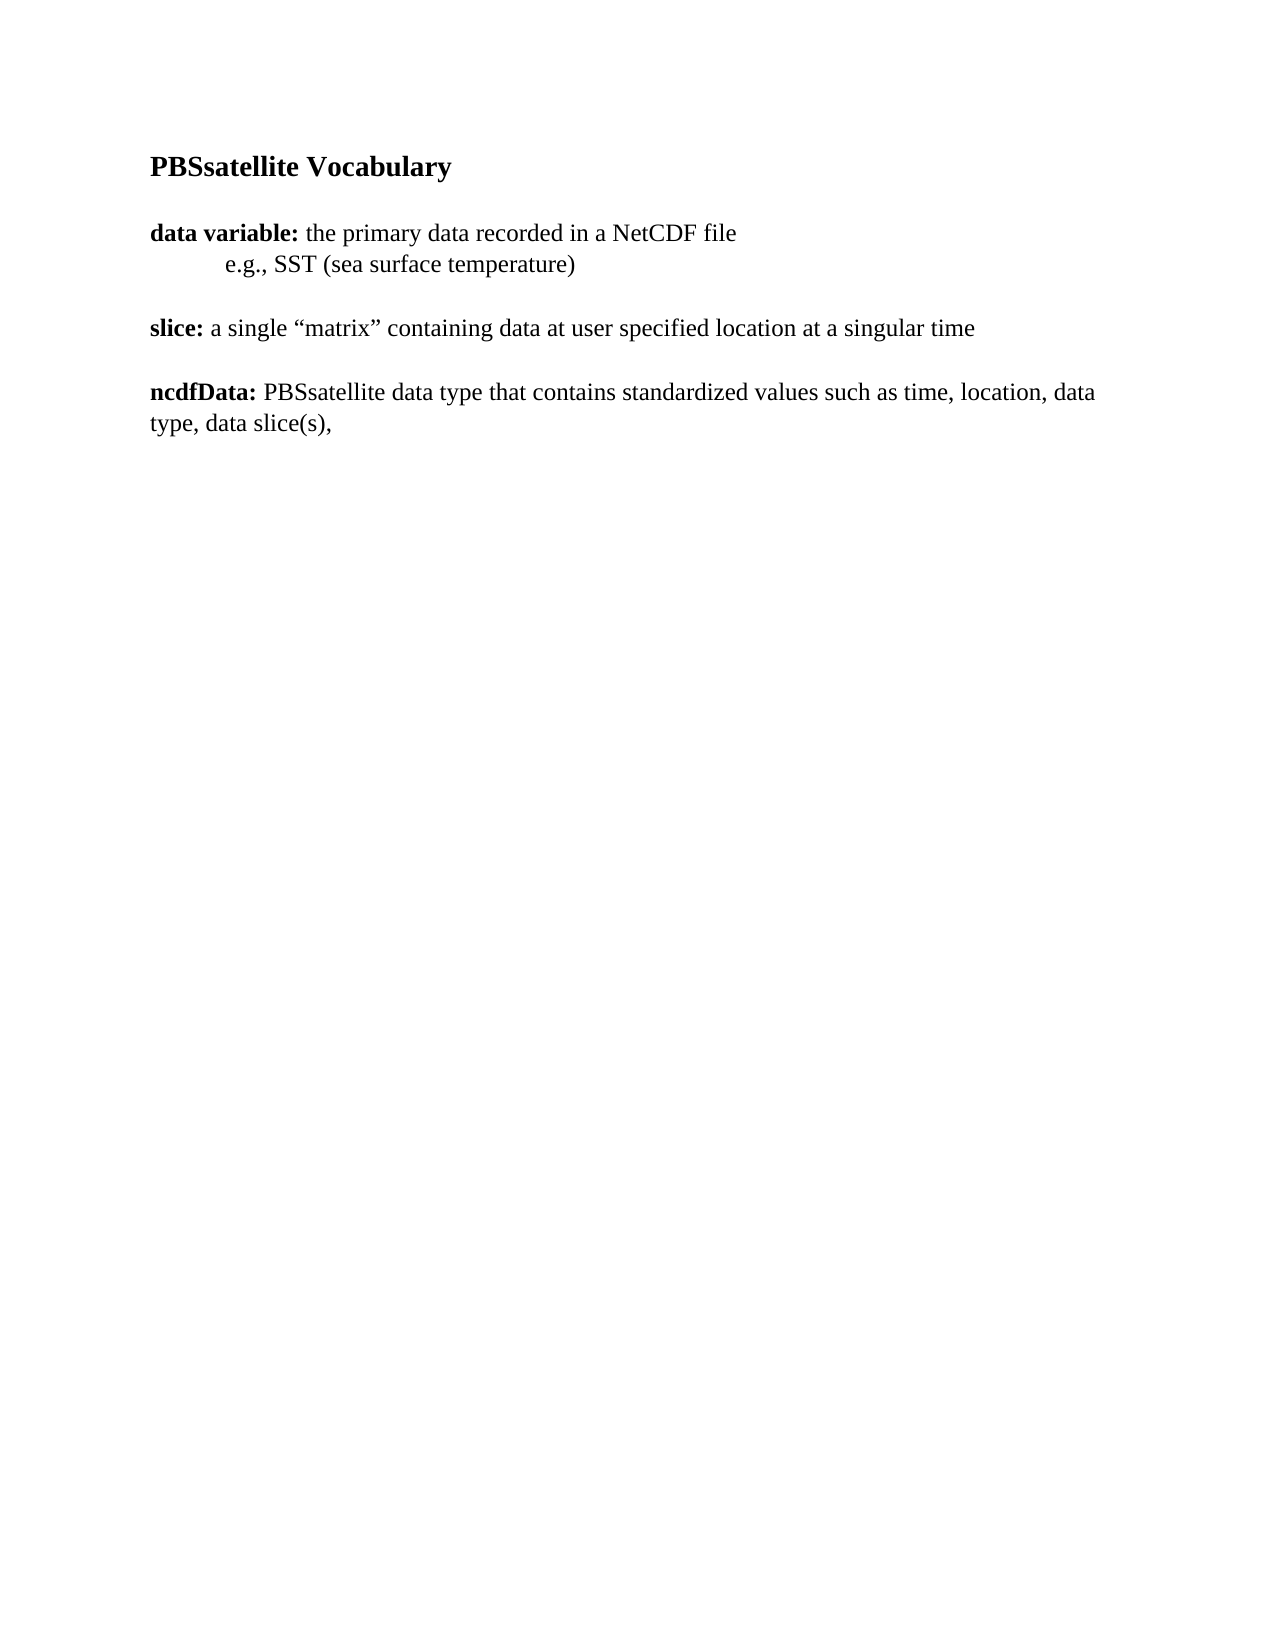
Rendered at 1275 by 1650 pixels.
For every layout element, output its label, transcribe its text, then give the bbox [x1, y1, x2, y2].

text ncdfData: PBSsatellite data type that contains standardized values such as time, location, data type, data slice(s), [150, 378, 1125, 437]
text e.g., SST (sea surface temperature) [150, 251, 1125, 278]
text PBSsatellite Vocabulary [150, 150, 1125, 182]
text slice: a single “matrix” containing data at user specified location at a singular time [150, 314, 1125, 342]
text data variable: the primary data recorded in a NetCDF file [150, 219, 1125, 247]
